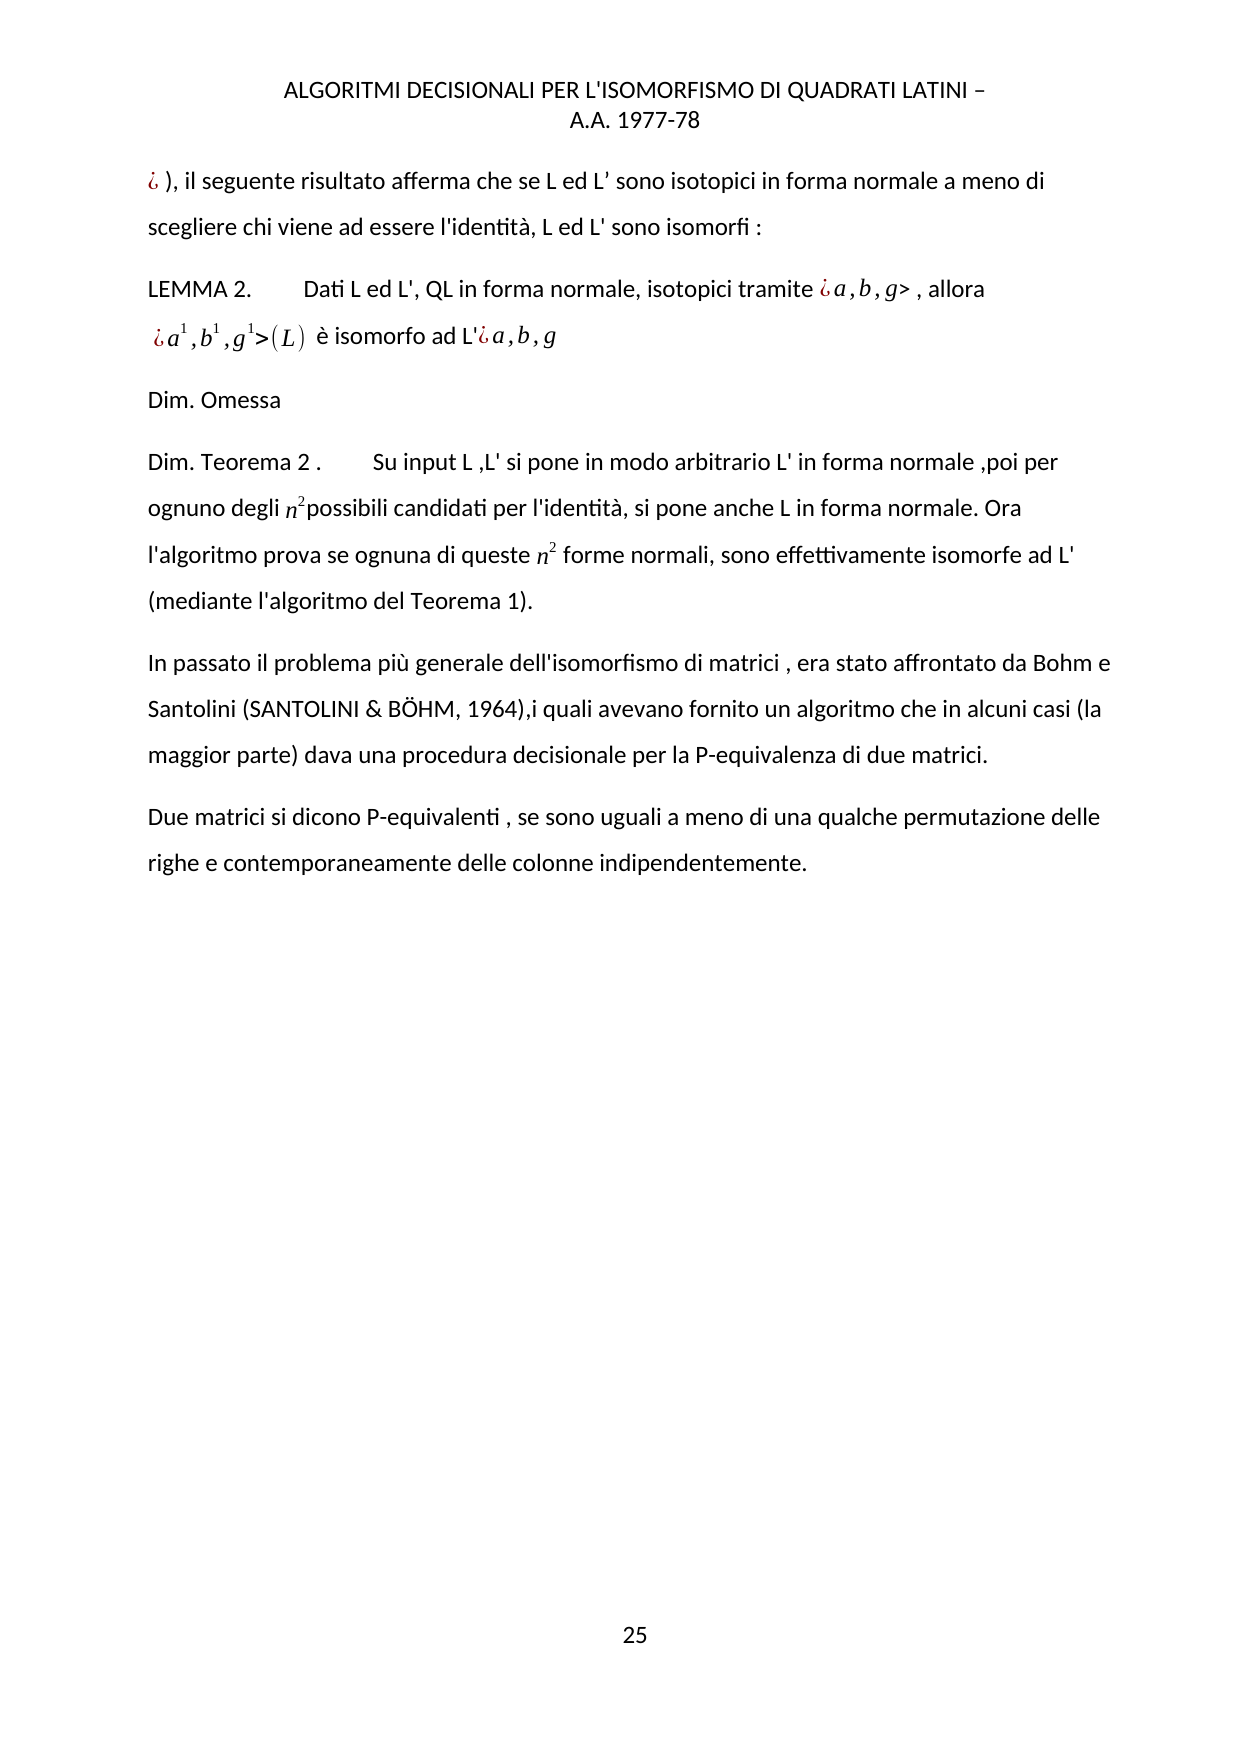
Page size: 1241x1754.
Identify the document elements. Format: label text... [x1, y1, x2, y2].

text In passato il problema più generale dell'isomorfismo di matrici , era stato affrontato da Bohm e Santolini [CITATION BOH64 \l 1040 ],i quali avevano fornito un algoritmo che in alcuni casi (la maggior parte) dava una procedura decisionale per la P-equivalenza di due matrici. [148, 647, 1122, 769]
text Dim. Omessa [148, 384, 1122, 414]
text Dim. Teorema 2 . Su input L ,L' si pone in modo arbitrario L' in forma normale ,poi per ognuno degli possibili candidati per l'identità, si pone anche L in forma normale. Ora l'algoritmo prova se ognuna di queste forme normali, sono effettivamente isomorfe ad L' (mediante l'algoritmo del Teorema 1). [148, 446, 1122, 615]
text ), il seguente risultato afferma che se L ed L’ sono isotopici in forma normale a meno di scegliere chi viene ad essere l'identità, L ed L' sono isomorfi : [148, 165, 1122, 242]
text LEMMA 2. Dati L ed L', QL in forma normale, isotopici tramite > , allora è isomorfo ad L' [148, 273, 1122, 352]
text Due matrici si dicono P-equivalenti , se sono uguali a meno di una qualche permutazione delle righe e contemporaneamente delle colonne indipendentemente. [148, 801, 1122, 877]
